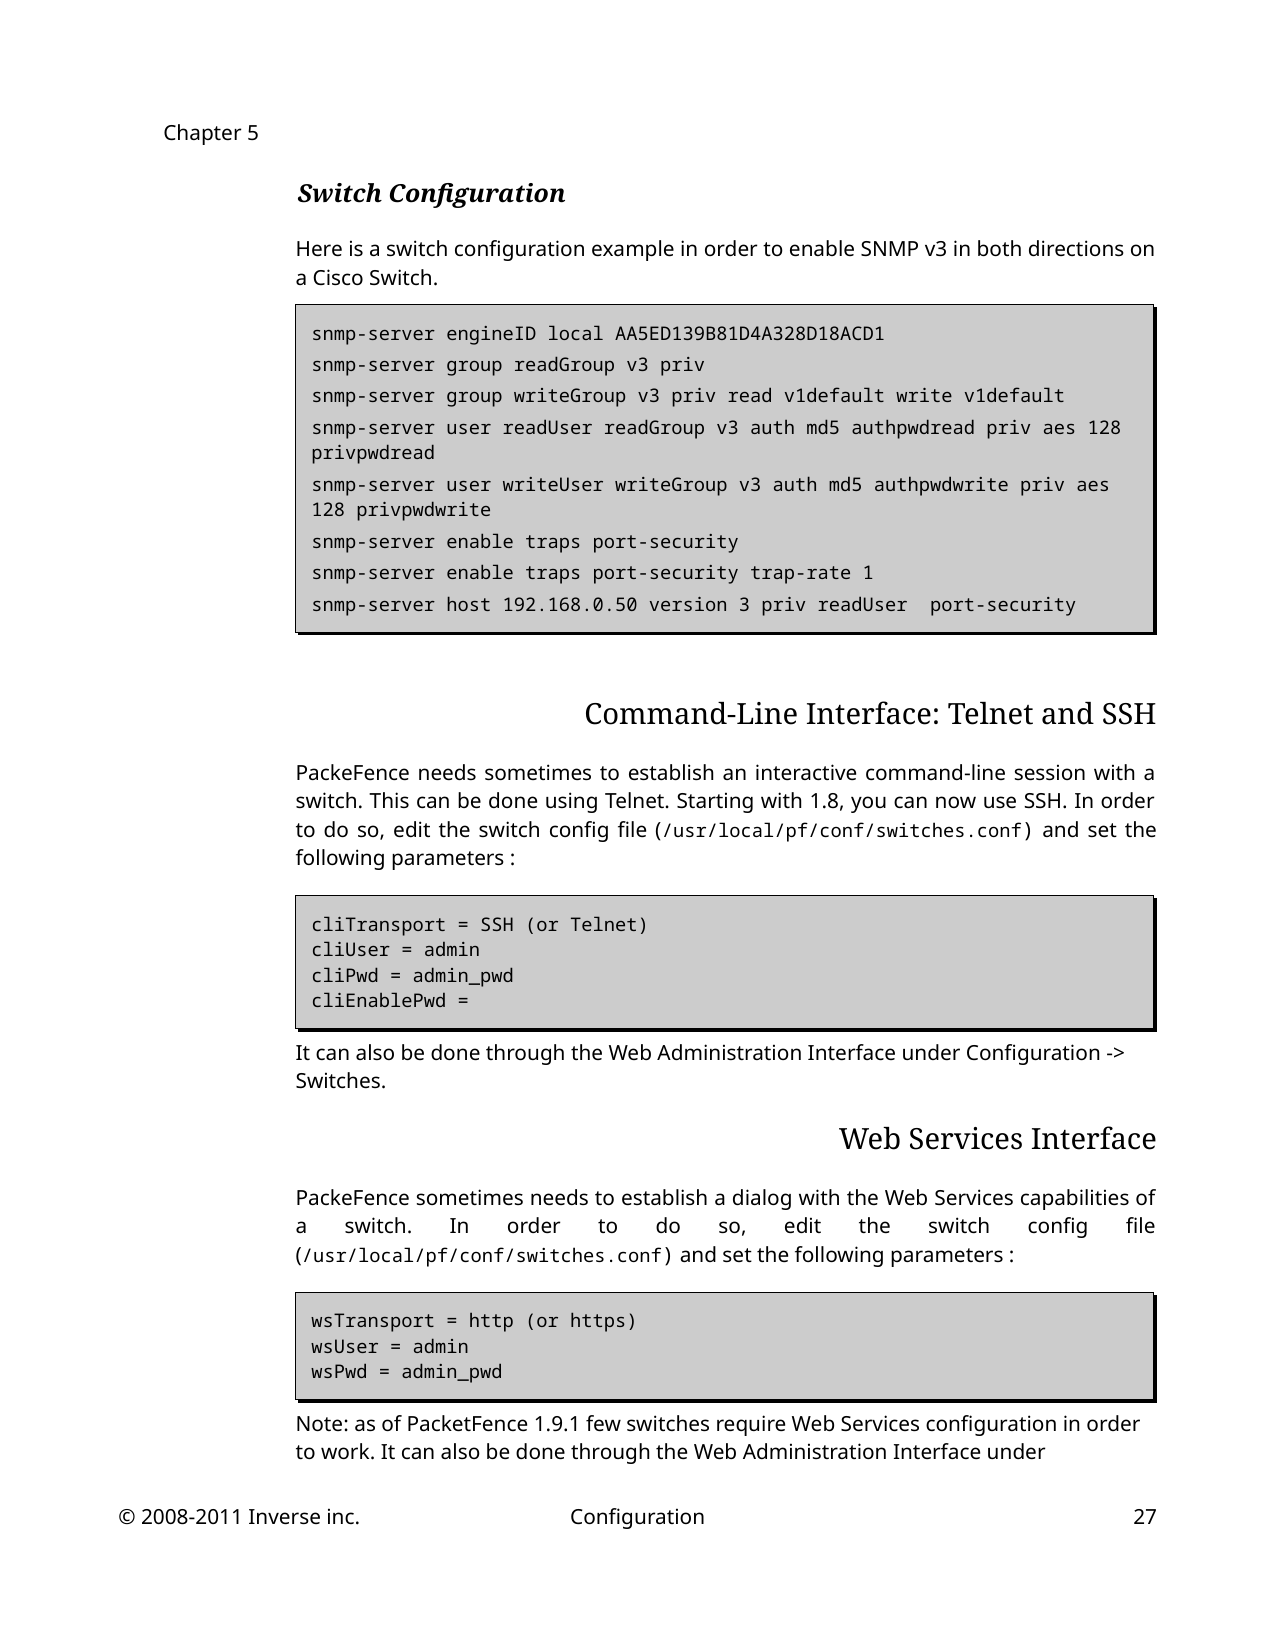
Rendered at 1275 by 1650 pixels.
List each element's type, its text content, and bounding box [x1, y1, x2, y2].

text PackeFence sometimes needs to establish a dialog with the Web Services capabilities of a switch. In order to do so, edit the switch config file (/usr/local/pf/conf/switches.conf) and set the following parameters : [295, 1183, 1157, 1268]
text cliTransport = SSH (or Telnet) cliUser = admin cliPwd = admin_pwd cliEnablePwd = [296, 896, 1153, 1028]
text snmp-server user writeUser writeGroup v3 auth md5 authpwdwrite priv aes 128 privpwdwrite [296, 455, 1153, 512]
text Here is a switch configuration example in order to enable SNMP v3 in both directions on a Cisco Switch. [295, 234, 1157, 291]
text snmp-server user readUser readGroup v3 auth md5 authpwdread priv aes 128 privpwdread [296, 398, 1153, 455]
subtitle Switch Configuration [260, 176, 1157, 210]
text Note: as of PacketFence 1.9.1 few switches require Web Services configuration in order to work. It can also be done through the Web Administration Interface under [295, 1409, 1157, 1466]
text snmp-server group writeGroup v3 priv read v1default write v1default [296, 367, 1153, 398]
text PackeFence needs sometimes to establish an interactive command-line session with a switch. This can be done using Telnet. Starting with 1.8, you can now use SSH. In order to do so, edit the switch config file (/usr/local/pf/conf/switches.conf) and set the following parameters : [295, 758, 1157, 872]
subtitle Command-Line Interface: Telnet and SSH [295, 693, 1157, 733]
text It can also be done through the Web Administration Interface under Configuration -> Switches. [295, 1038, 1157, 1095]
text snmp-server group readGroup v3 priv [296, 335, 1153, 367]
text snmp-server enable traps port-security trap-rate 1 [296, 544, 1153, 575]
text snmp-server host 192.168.0.50 version 3 priv readUser port-security [296, 575, 1153, 632]
text wsTransport = http (or https) wsUser = admin wsPwd = admin_pwd [296, 1293, 1153, 1399]
subtitle Web Services Interface [295, 1118, 1157, 1158]
text snmp-server enable traps port-security [296, 512, 1153, 544]
text snmp-server engineID local AA5ED139B81D4A328D18ACD1 [296, 305, 1153, 335]
